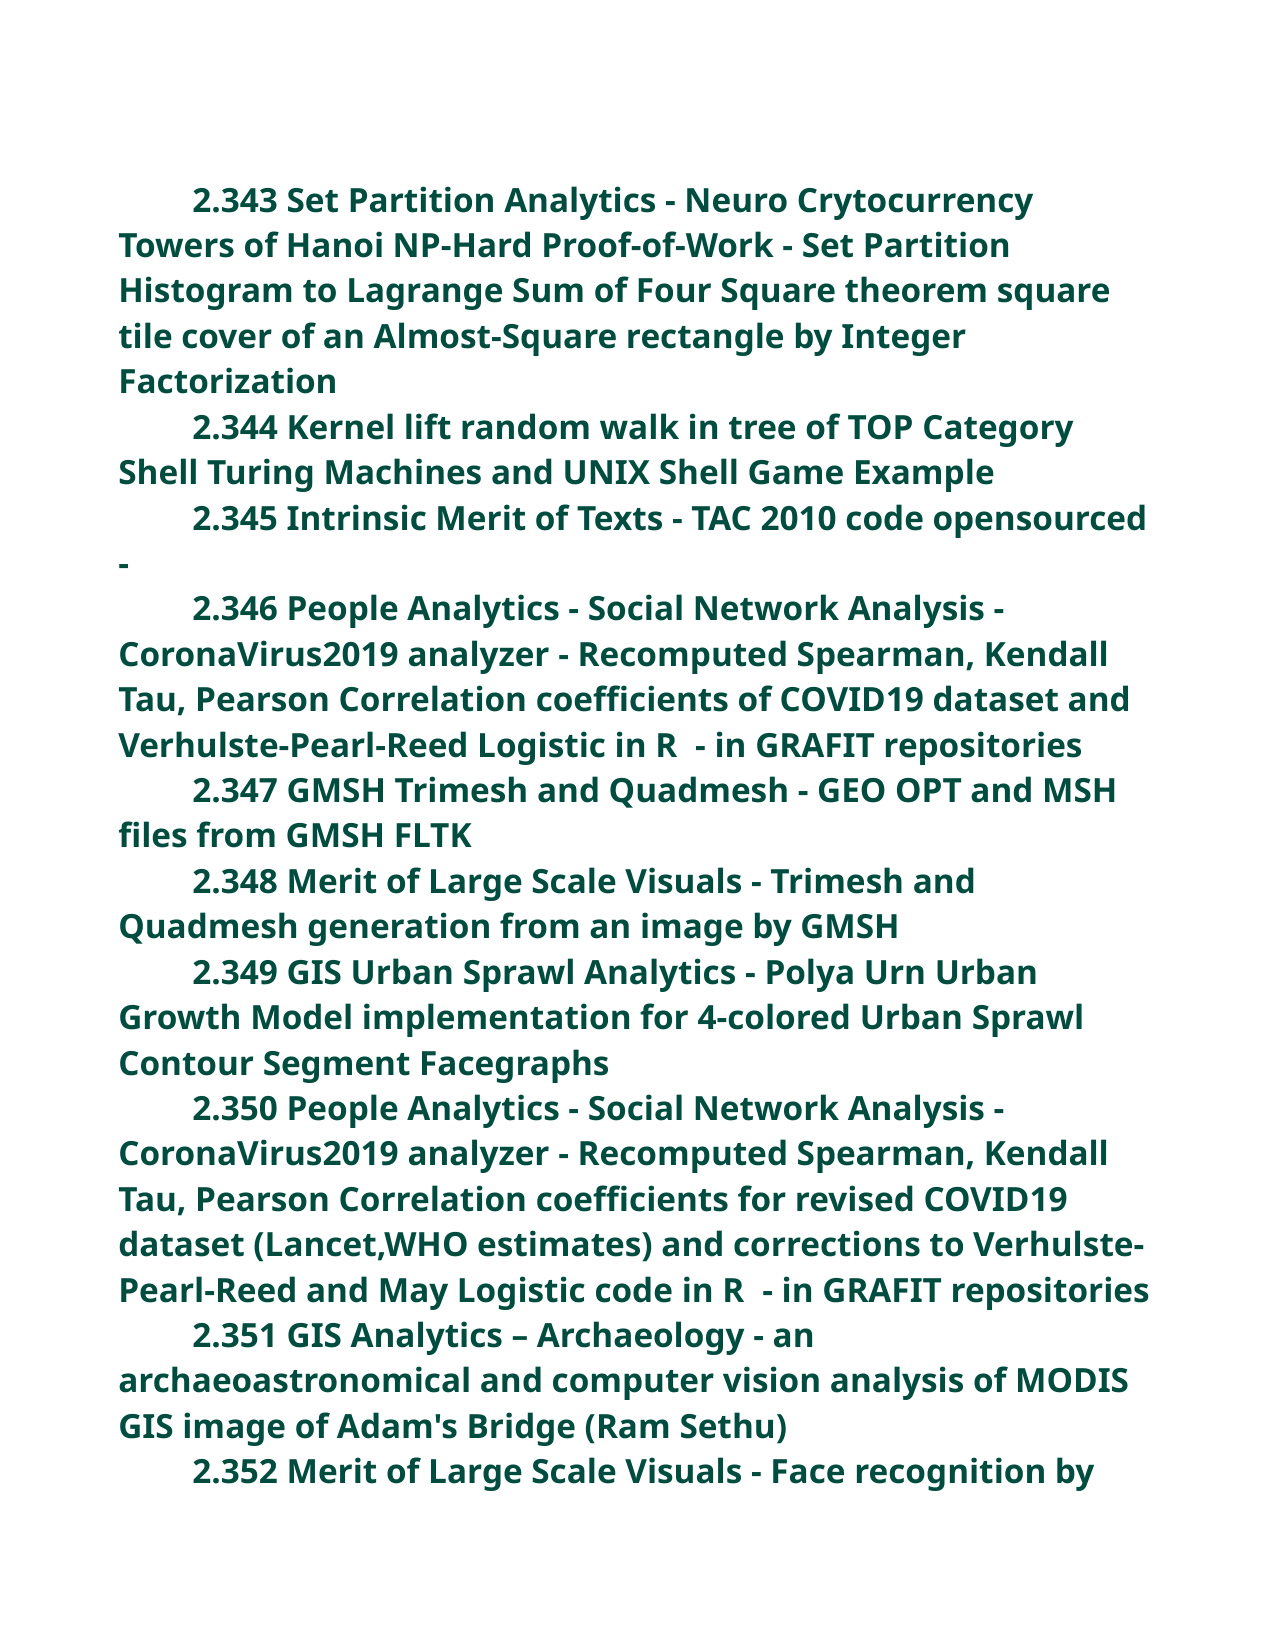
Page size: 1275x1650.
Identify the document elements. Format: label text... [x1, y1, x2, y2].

text 2.343 Set Partition Analytics - Neuro Crytocurrency Towers of Hanoi NP-Hard Proof-of-Work - Set Partition Histogram to Lagrange Sum of Four Square theorem square tile cover of an Almost-Square rectangle by Integer Factorization [118, 176, 1157, 403]
text 2.345 Intrinsic Merit of Texts - TAC 2010 code opensourced - [118, 494, 1157, 585]
text 2.344 Kernel lift random walk in tree of TOP Category Shell Turing Machines and UNIX Shell Game Example [118, 403, 1157, 494]
text 2.346 People Analytics - Social Network Analysis - CoronaVirus2019 analyzer - Recomputed Spearman, Kendall Tau, Pearson Correlation coefficients of COVID19 dataset and Verhulste-Pearl-Reed Logistic in R - in GRAFIT repositories [118, 585, 1157, 767]
text 2.351 GIS Analytics – Archaeology - an archaeoastronomical and computer vision analysis of MODIS GIS image of Adam's Bridge (Ram Sethu) [118, 1312, 1157, 1448]
text 2.349 GIS Urban Sprawl Analytics - Polya Urn Urban Growth Model implementation for 4-colored Urban Sprawl Contour Segment Facegraphs [118, 948, 1157, 1085]
text 2.350 People Analytics - Social Network Analysis - CoronaVirus2019 analyzer - Recomputed Spearman, Kendall Tau, Pearson Correlation coefficients for revised COVID19 dataset (Lancet,WHO estimates) and corrections to Verhulste-Pearl-Reed and May Logistic code in R - in GRAFIT repositories [118, 1085, 1157, 1312]
text 2.347 GMSH Trimesh and Quadmesh - GEO OPT and MSH files from GMSH FLTK [118, 767, 1157, 858]
text 2.352 Merit of Large Scale Visuals - Face recognition by [118, 1448, 1157, 1493]
text 2.348 Merit of Large Scale Visuals - Trimesh and Quadmesh generation from an image by GMSH [118, 858, 1157, 948]
